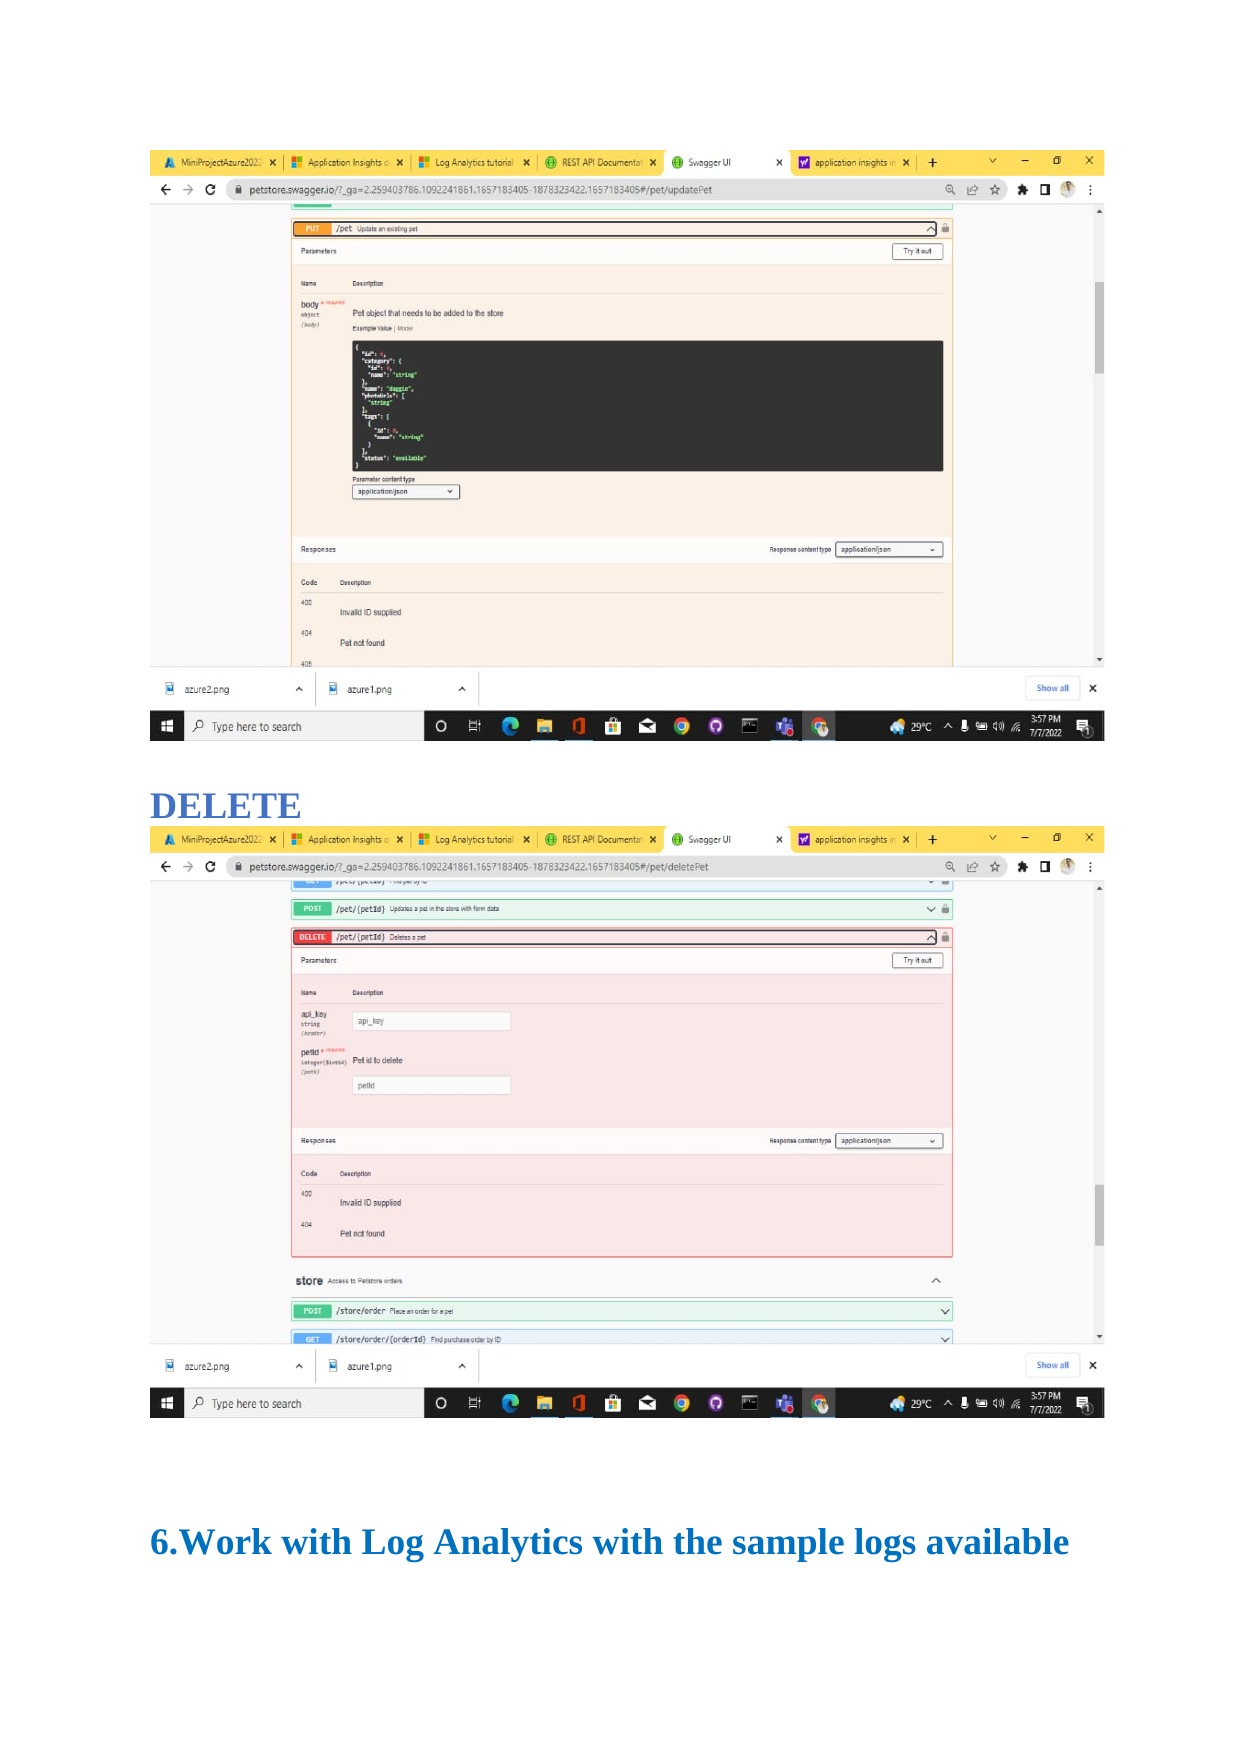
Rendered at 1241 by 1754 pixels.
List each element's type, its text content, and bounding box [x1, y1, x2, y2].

picture [150, 826, 1105, 1418]
text DELETE [150, 784, 1104, 826]
picture [150, 150, 1105, 741]
text 6.Work with Log Analytics with the sample logs available [150, 1520, 1104, 1563]
